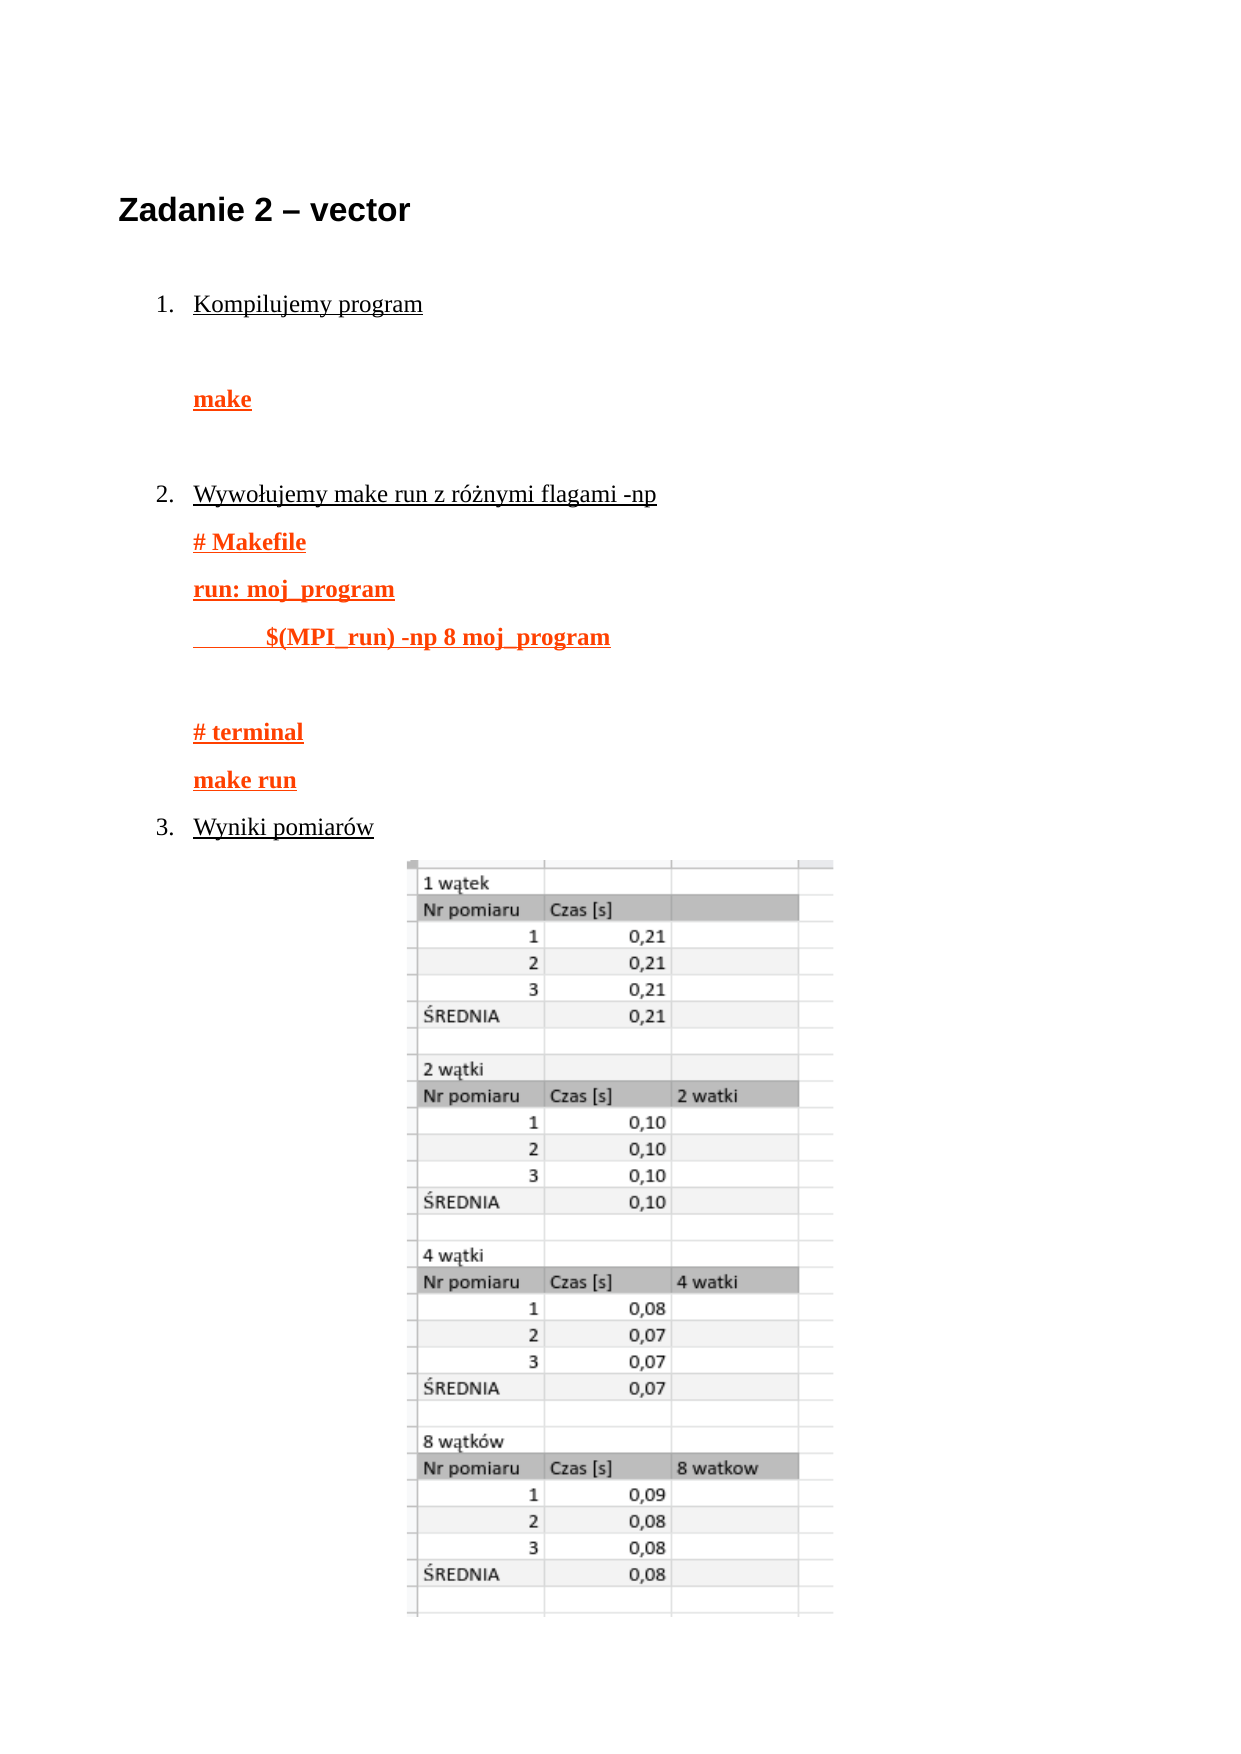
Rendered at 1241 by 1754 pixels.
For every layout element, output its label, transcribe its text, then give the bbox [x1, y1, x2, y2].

picture [406, 860, 834, 1617]
subtitle Zadanie 2 – vector [118, 190, 1122, 229]
list Wywołujemy make run z różnymi flagami -np [156, 479, 1122, 508]
list $(MPI_run) -np 8 moj_program [156, 622, 1122, 651]
list # terminal [156, 717, 1122, 746]
list Wyniki pomiarów [156, 812, 1122, 841]
list run: moj_program [156, 574, 1122, 603]
list make [156, 384, 1122, 413]
list # Makefile [156, 527, 1122, 556]
list make run [156, 765, 1122, 794]
list Kompilujemy program [156, 289, 1122, 318]
